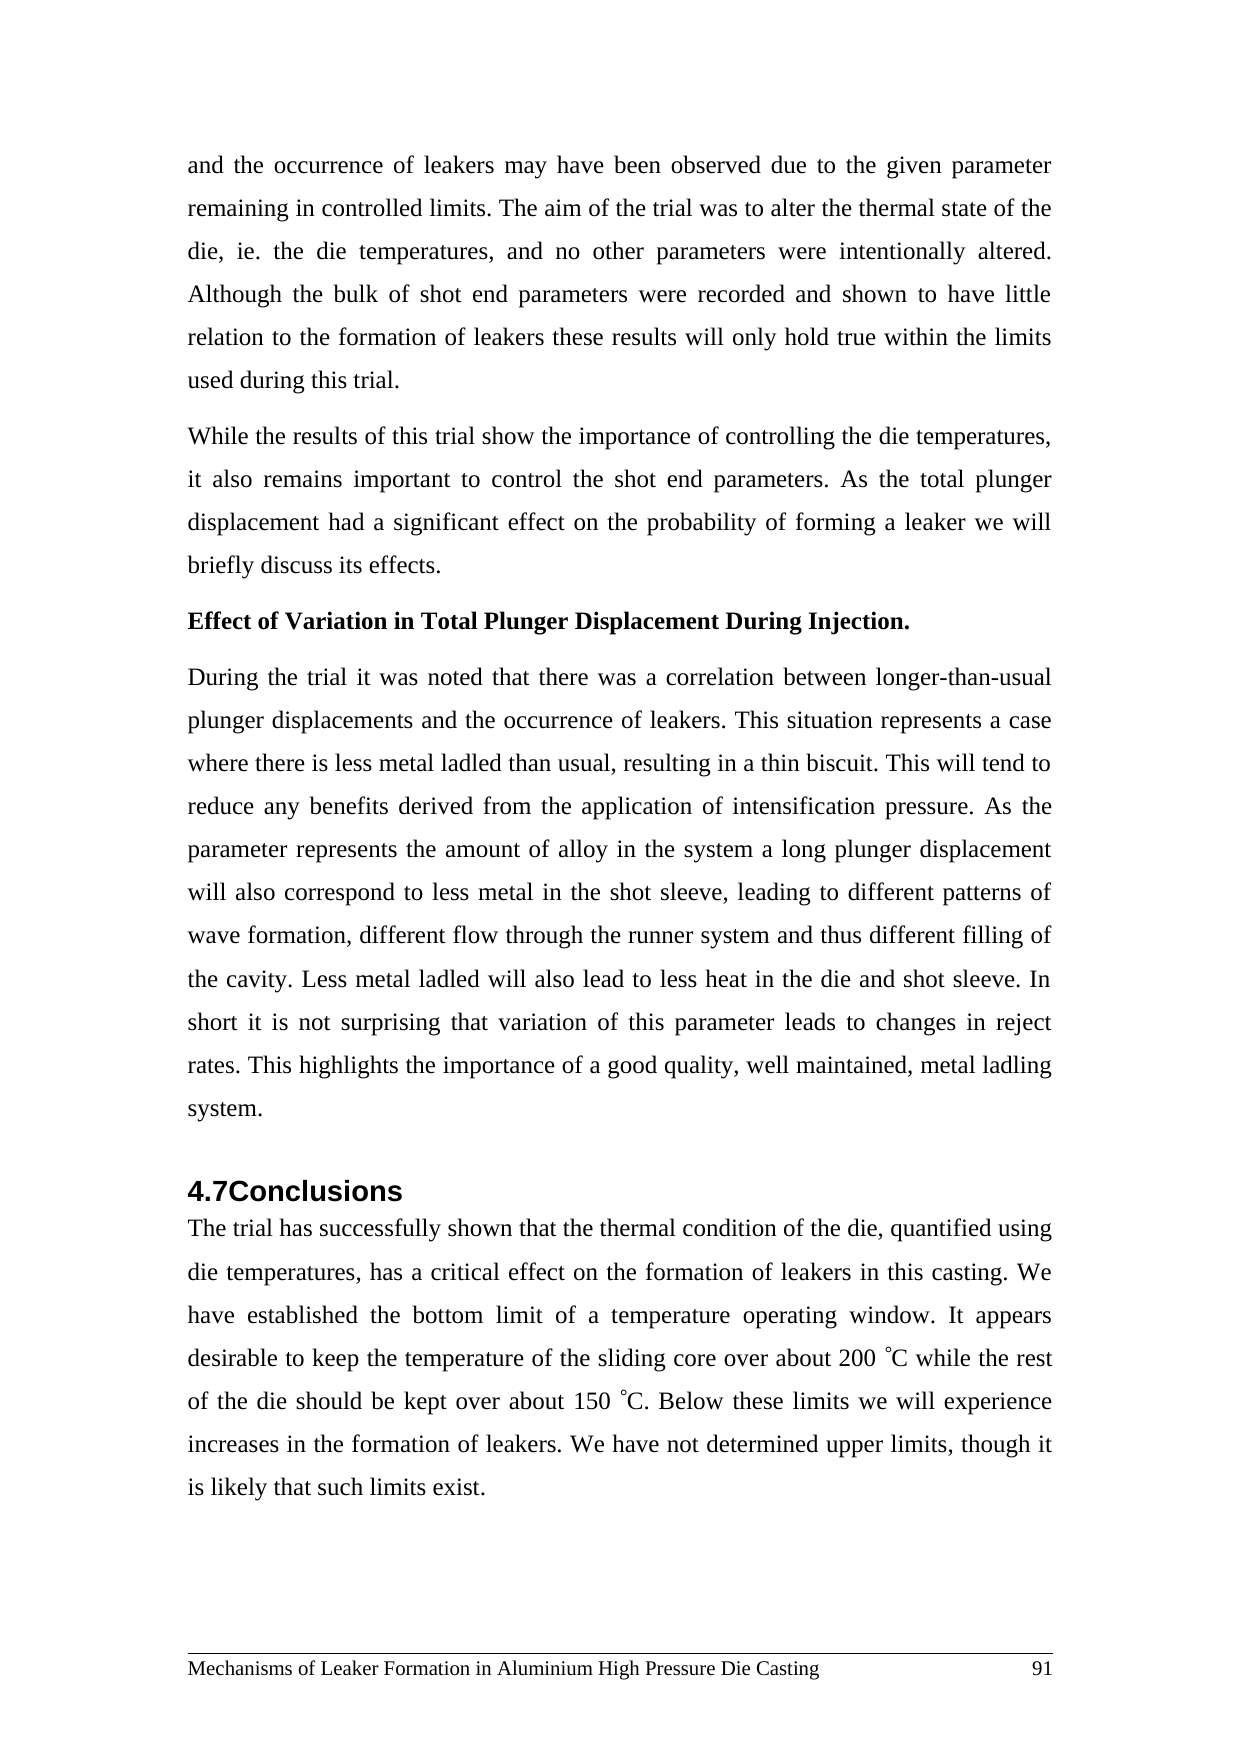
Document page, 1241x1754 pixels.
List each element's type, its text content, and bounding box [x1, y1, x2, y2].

text While the results of this trial show the importance of controlling the die temperatures, it also remains important to control the shot end parameters. As the total plunger displacement had a significant effect on the probability of forming a leaker we will briefly discuss its effects. [187, 421, 1053, 579]
text The trial has successfully shown that the thermal condition of the die, quantified using die temperatures, has a critical effect on the formation of leakers in this casting. We have established the bottom limit of a temperature operating window. It appears desirable to keep the temperature of the sliding core over about 200 °C while the rest of the die should be kept over about 150 °C. Below these limits we will experience increases in the formation of leakers. We have not determined upper limits, though it is likely that such limits exist. [187, 1213, 1053, 1501]
subtitle Conclusions [187, 1174, 1053, 1207]
text and the occurrence of leakers may have been observed due to the given parameter remaining in controlled limits. The aim of the trial was to alter the thermal state of the die, ie. the die temperatures, and no other parameters were intentionally altered. Although the bulk of shot end parameters were recorded and shown to have little relation to the formation of leakers these results will only hold true within the limits used during this trial. [187, 150, 1053, 394]
subtitle Effect of Variation in Total Plunger Displacement During Injection. [187, 606, 1053, 635]
text During the trial it was noted that there was a correlation between longer-than-usual plunger displacements and the occurrence of leakers. This situation represents a case where there is less metal ladled than usual, resulting in a thin biscuit. This will tend to reduce any benefits derived from the application of intensification pressure. As the parameter represents the amount of alloy in the system a long plunger displacement will also correspond to less metal in the shot sleeve, leading to different patterns of wave formation, different flow through the runner system and thus different filling of the cavity. Less metal ladled will also lead to less heat in the die and shot sleeve. In short it is not surprising that variation of this parameter leads to changes in reject rates. This highlights the importance of a good quality, well maintained, metal ladling system. [187, 662, 1053, 1122]
